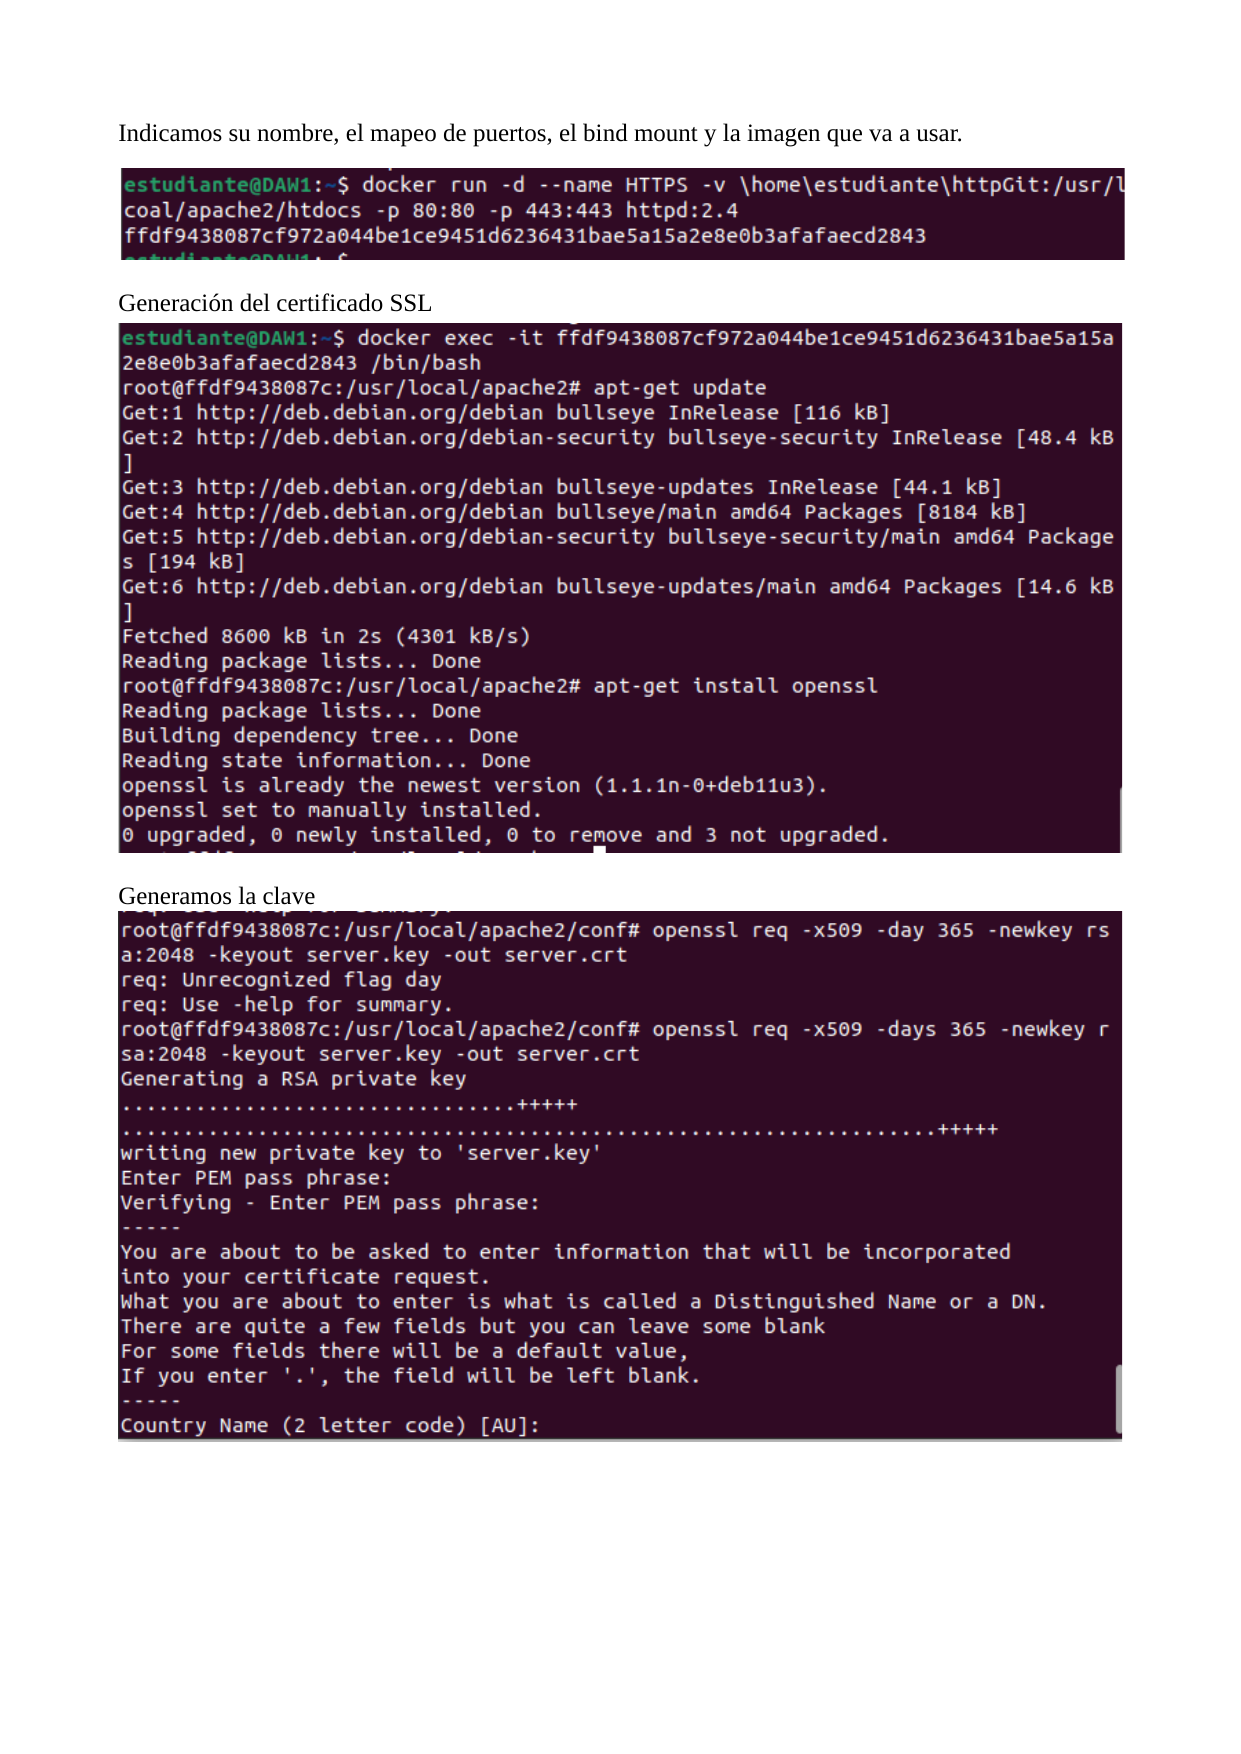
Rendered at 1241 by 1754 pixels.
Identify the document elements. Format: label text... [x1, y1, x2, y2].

picture [118, 323, 1123, 853]
picture [120, 168, 1125, 260]
text Generamos la clave [118, 881, 1122, 910]
picture [118, 911, 1123, 1442]
text Generación del certificado SSL [118, 288, 1122, 317]
text Indicamos su nombre, el mapeo de puertos, el bind mount y la imagen que va a usar. [118, 118, 1122, 147]
